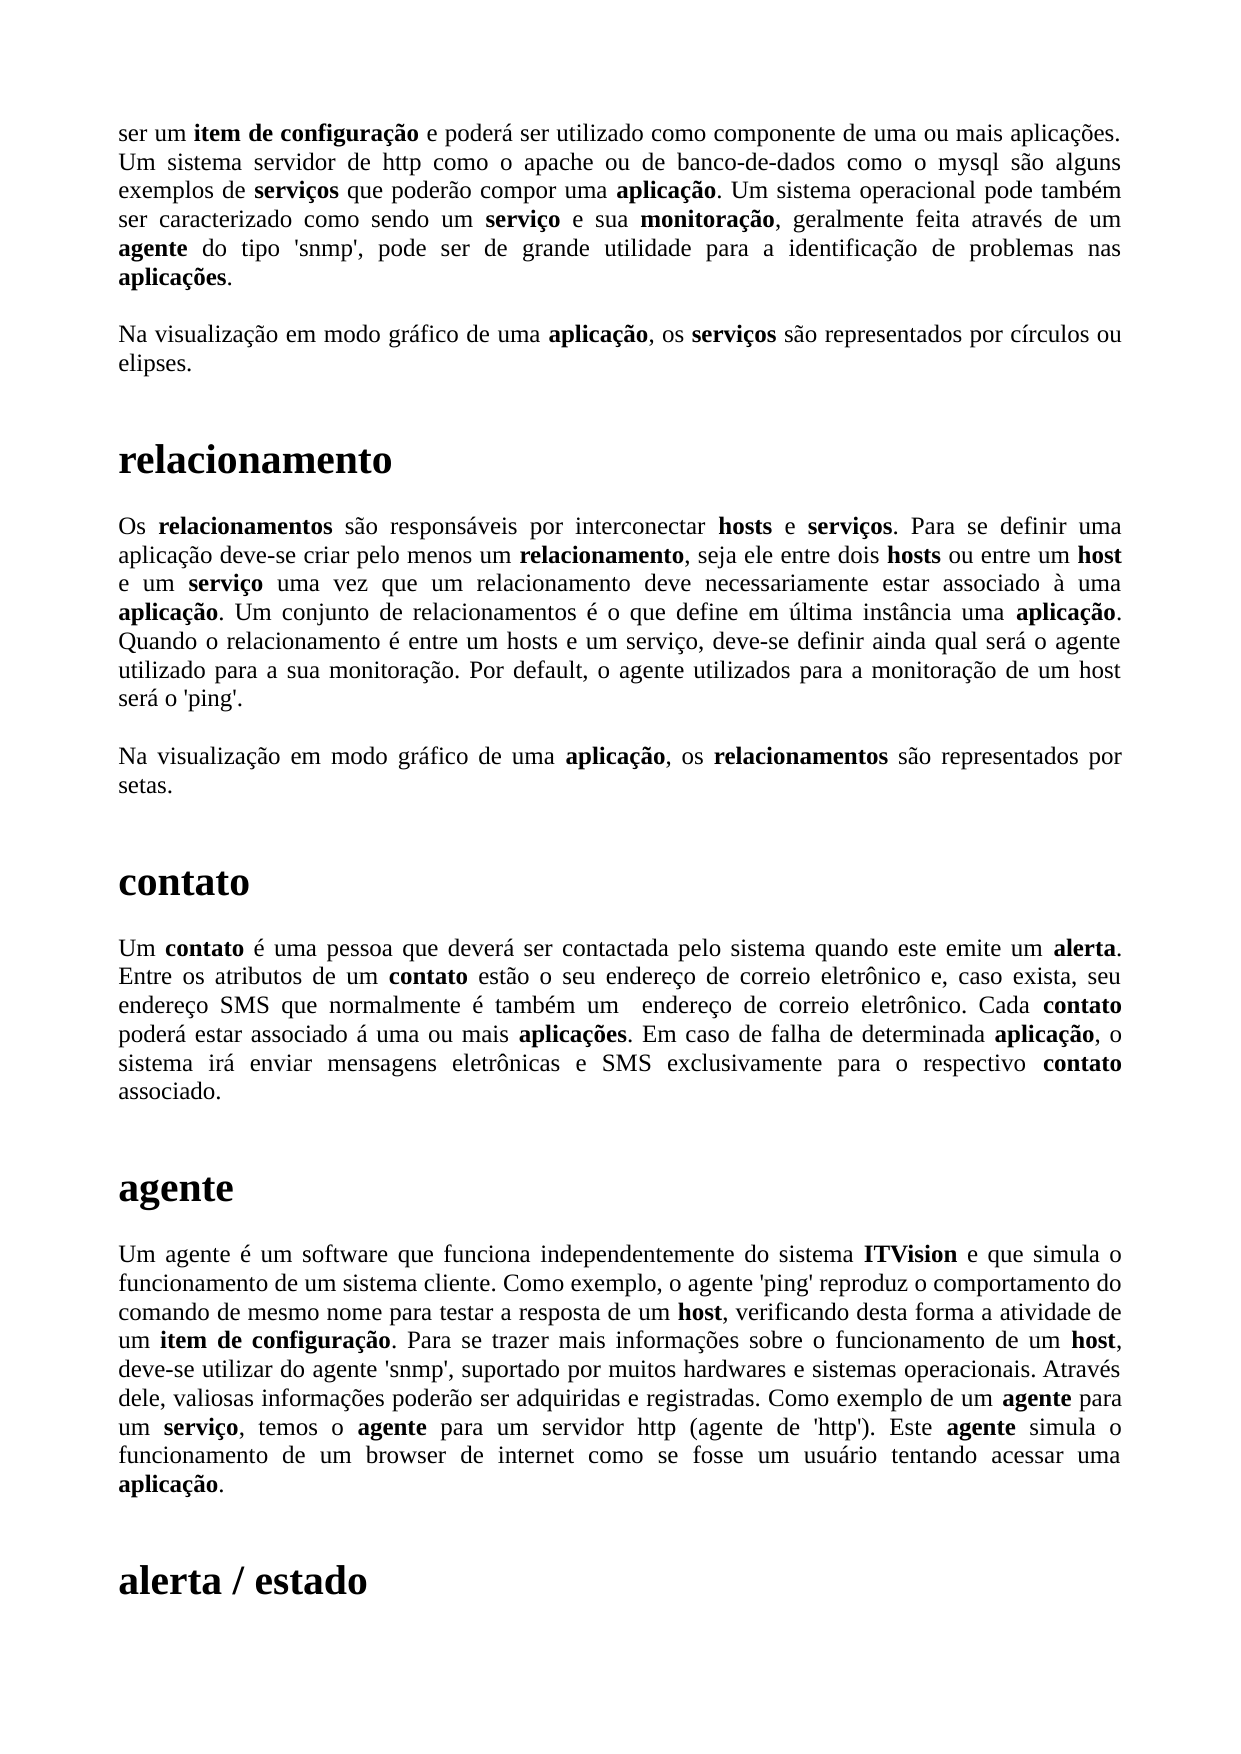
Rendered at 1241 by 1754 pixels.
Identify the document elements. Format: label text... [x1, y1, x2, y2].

text Na visualização em modo gráfico de uma aplicação, os serviços são representados por círculos ou elipses. [118, 319, 1122, 377]
text Um agente é um software que funciona independentemente do sistema ITVision e que simula o funcionamento de um sistema cliente. Como exemplo, o agente 'ping' reproduz o comportamento do comando de mesmo nome para testar a resposta de um host, verificando desta forma a atividade de um item de configuração. Para se trazer mais informações sobre o funcionamento de um host, deve-se utilizar do agente 'snmp', suportado por muitos hardwares e sistemas operacionais. Através dele, valiosas informações poderão ser adquiridas e registradas. Como exemplo de um agente para um serviço, temos o agente para um servidor http (agente de 'http'). Este agente simula o funcionamento de um browser de internet como se fosse um usuário tentando acessar uma aplicação. [118, 1239, 1122, 1498]
text relacionamento [118, 434, 1122, 482]
text contato [118, 856, 1122, 904]
text Na visualização em modo gráfico de uma aplicação, os relacionamentos são representados por setas. [118, 741, 1122, 798]
text ser um item de configuração e poderá ser utilizado como componente de uma ou mais aplicações. Um sistema servidor de http como o apache ou de banco-de-dados como o mysql são alguns exemplos de serviços que poderão compor uma aplicação. Um sistema operacional pode também ser caracterizado como sendo um serviço e sua monitoração, geralmente feita através de um agente do tipo 'snmp', pode ser de grande utilidade para a identificação de problemas nas aplicações. [118, 118, 1122, 291]
text agente [118, 1163, 1122, 1211]
text alerta / estado [118, 1556, 1122, 1603]
text Os relacionamentos são responsáveis por interconectar hosts e serviços. Para se definir uma aplicação deve-se criar pelo menos um relacionamento, seja ele entre dois hosts ou entre um host e um serviço uma vez que um relacionamento deve necessariamente estar associado à uma aplicação. Um conjunto de relacionamentos é o que define em última instância uma aplicação. Quando o relacionamento é entre um hosts e um serviço, deve-se definir ainda qual será o agente utilizado para a sua monitoração. Por default, o agente utilizados para a monitoração de um host será o 'ping'. [118, 511, 1122, 712]
text Um contato é uma pessoa que deverá ser contactada pelo sistema quando este emite um alerta. Entre os atributos de um contato estão o seu endereço de correio eletrônico e, caso exista, seu endereço SMS que normalmente é também um endereço de correio eletrônico. Cada contato poderá estar associado á uma ou mais aplicações. Em caso de falha de determinada aplicação, o sistema irá enviar mensagens eletrônicas e SMS exclusivamente para o respectivo contato associado. [118, 933, 1122, 1105]
